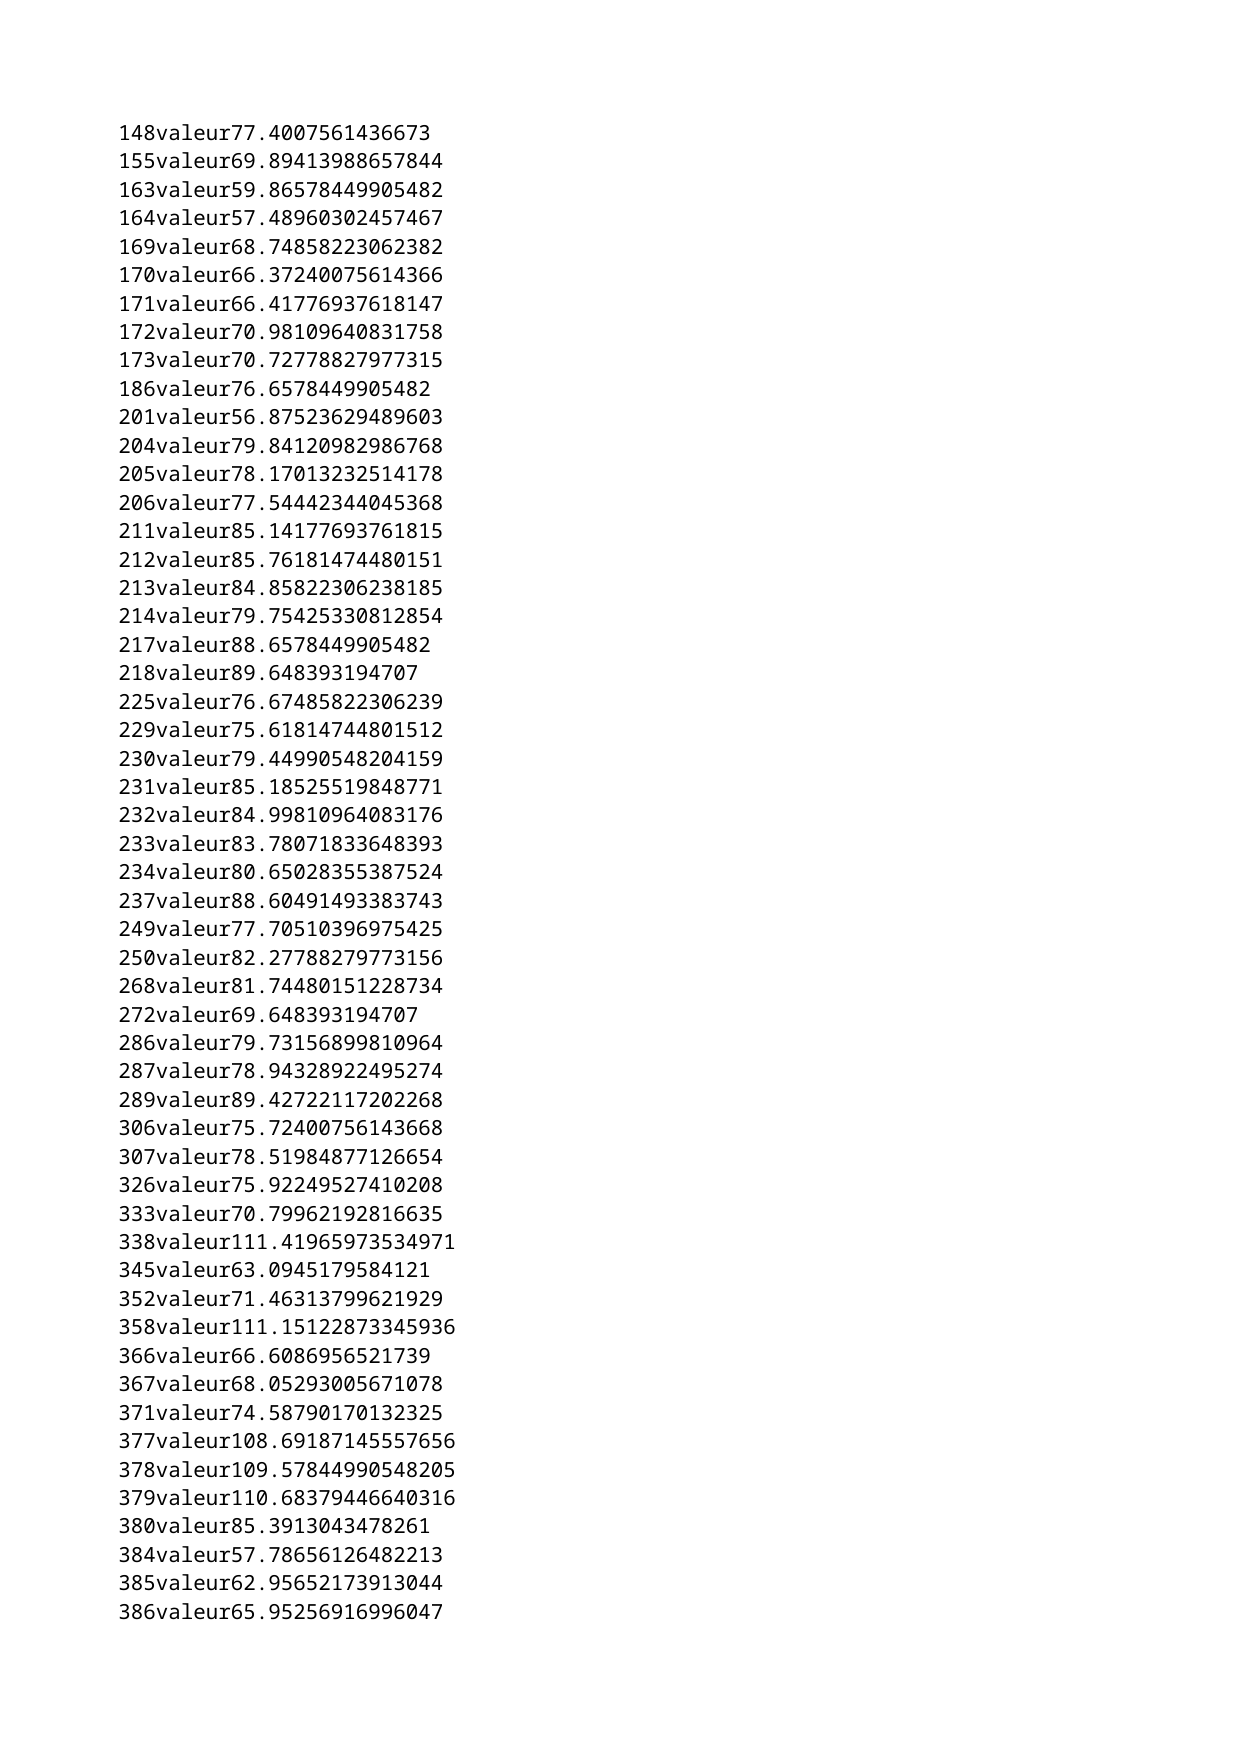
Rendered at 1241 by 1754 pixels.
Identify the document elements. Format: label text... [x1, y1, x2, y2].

text 225valeur76.67485822306239 [118, 687, 1122, 715]
text 204valeur79.84120982986768 [118, 431, 1122, 459]
text 385valeur62.95652173913044 [118, 1568, 1122, 1597]
text 367valeur68.05293005671078 [118, 1369, 1122, 1398]
text 379valeur110.68379446640316 [118, 1483, 1122, 1512]
text 333valeur70.79962192816635 [118, 1199, 1122, 1227]
text 377valeur108.69187145557656 [118, 1426, 1122, 1455]
text 287valeur78.94328922495274 [118, 1057, 1122, 1085]
text 249valeur77.70510396975425 [118, 914, 1122, 943]
text 169valeur68.74858223062382 [118, 232, 1122, 260]
text 201valeur56.87523629489603 [118, 402, 1122, 431]
text 155valeur69.89413988657844 [118, 147, 1122, 175]
text 212valeur85.76181474480151 [118, 545, 1122, 573]
text 380valeur85.3913043478261 [118, 1512, 1122, 1540]
text 148valeur77.4007561436673 [118, 118, 1122, 147]
text 250valeur82.27788279773156 [118, 943, 1122, 971]
text 218valeur89.648393194707 [118, 658, 1122, 687]
text 186valeur76.6578449905482 [118, 374, 1122, 402]
text 326valeur75.92249527410208 [118, 1170, 1122, 1199]
text 231valeur85.18525519848771 [118, 772, 1122, 801]
text 366valeur66.6086956521739 [118, 1341, 1122, 1369]
text 214valeur79.75425330812854 [118, 602, 1122, 630]
text 230valeur79.44990548204159 [118, 744, 1122, 772]
text 206valeur77.54442344045368 [118, 488, 1122, 516]
text 272valeur69.648393194707 [118, 1000, 1122, 1028]
text 172valeur70.98109640831758 [118, 317, 1122, 346]
text 211valeur85.14177693761815 [118, 516, 1122, 545]
text 205valeur78.17013232514178 [118, 459, 1122, 488]
text 217valeur88.6578449905482 [118, 630, 1122, 658]
text 232valeur84.99810964083176 [118, 801, 1122, 829]
text 173valeur70.72778827977315 [118, 346, 1122, 374]
text 163valeur59.86578449905482 [118, 175, 1122, 203]
text 289valeur89.42722117202268 [118, 1085, 1122, 1113]
text 229valeur75.61814744801512 [118, 715, 1122, 744]
text 233valeur83.78071833648393 [118, 829, 1122, 857]
text 358valeur111.15122873345936 [118, 1312, 1122, 1341]
text 171valeur66.41776937618147 [118, 289, 1122, 317]
text 386valeur65.95256916996047 [118, 1597, 1122, 1625]
text 170valeur66.37240075614366 [118, 260, 1122, 289]
text 164valeur57.48960302457467 [118, 203, 1122, 232]
text 371valeur74.58790170132325 [118, 1398, 1122, 1426]
text 338valeur111.41965973534971 [118, 1227, 1122, 1256]
text 307valeur78.51984877126654 [118, 1142, 1122, 1170]
text 352valeur71.46313799621929 [118, 1284, 1122, 1312]
text 237valeur88.60491493383743 [118, 886, 1122, 914]
text 286valeur79.73156899810964 [118, 1028, 1122, 1057]
text 378valeur109.57844990548205 [118, 1455, 1122, 1483]
text 345valeur63.0945179584121 [118, 1256, 1122, 1284]
text 268valeur81.74480151228734 [118, 971, 1122, 1000]
text 234valeur80.65028355387524 [118, 857, 1122, 886]
text 306valeur75.72400756143668 [118, 1113, 1122, 1142]
text 384valeur57.78656126482213 [118, 1540, 1122, 1568]
text 213valeur84.85822306238185 [118, 573, 1122, 602]
